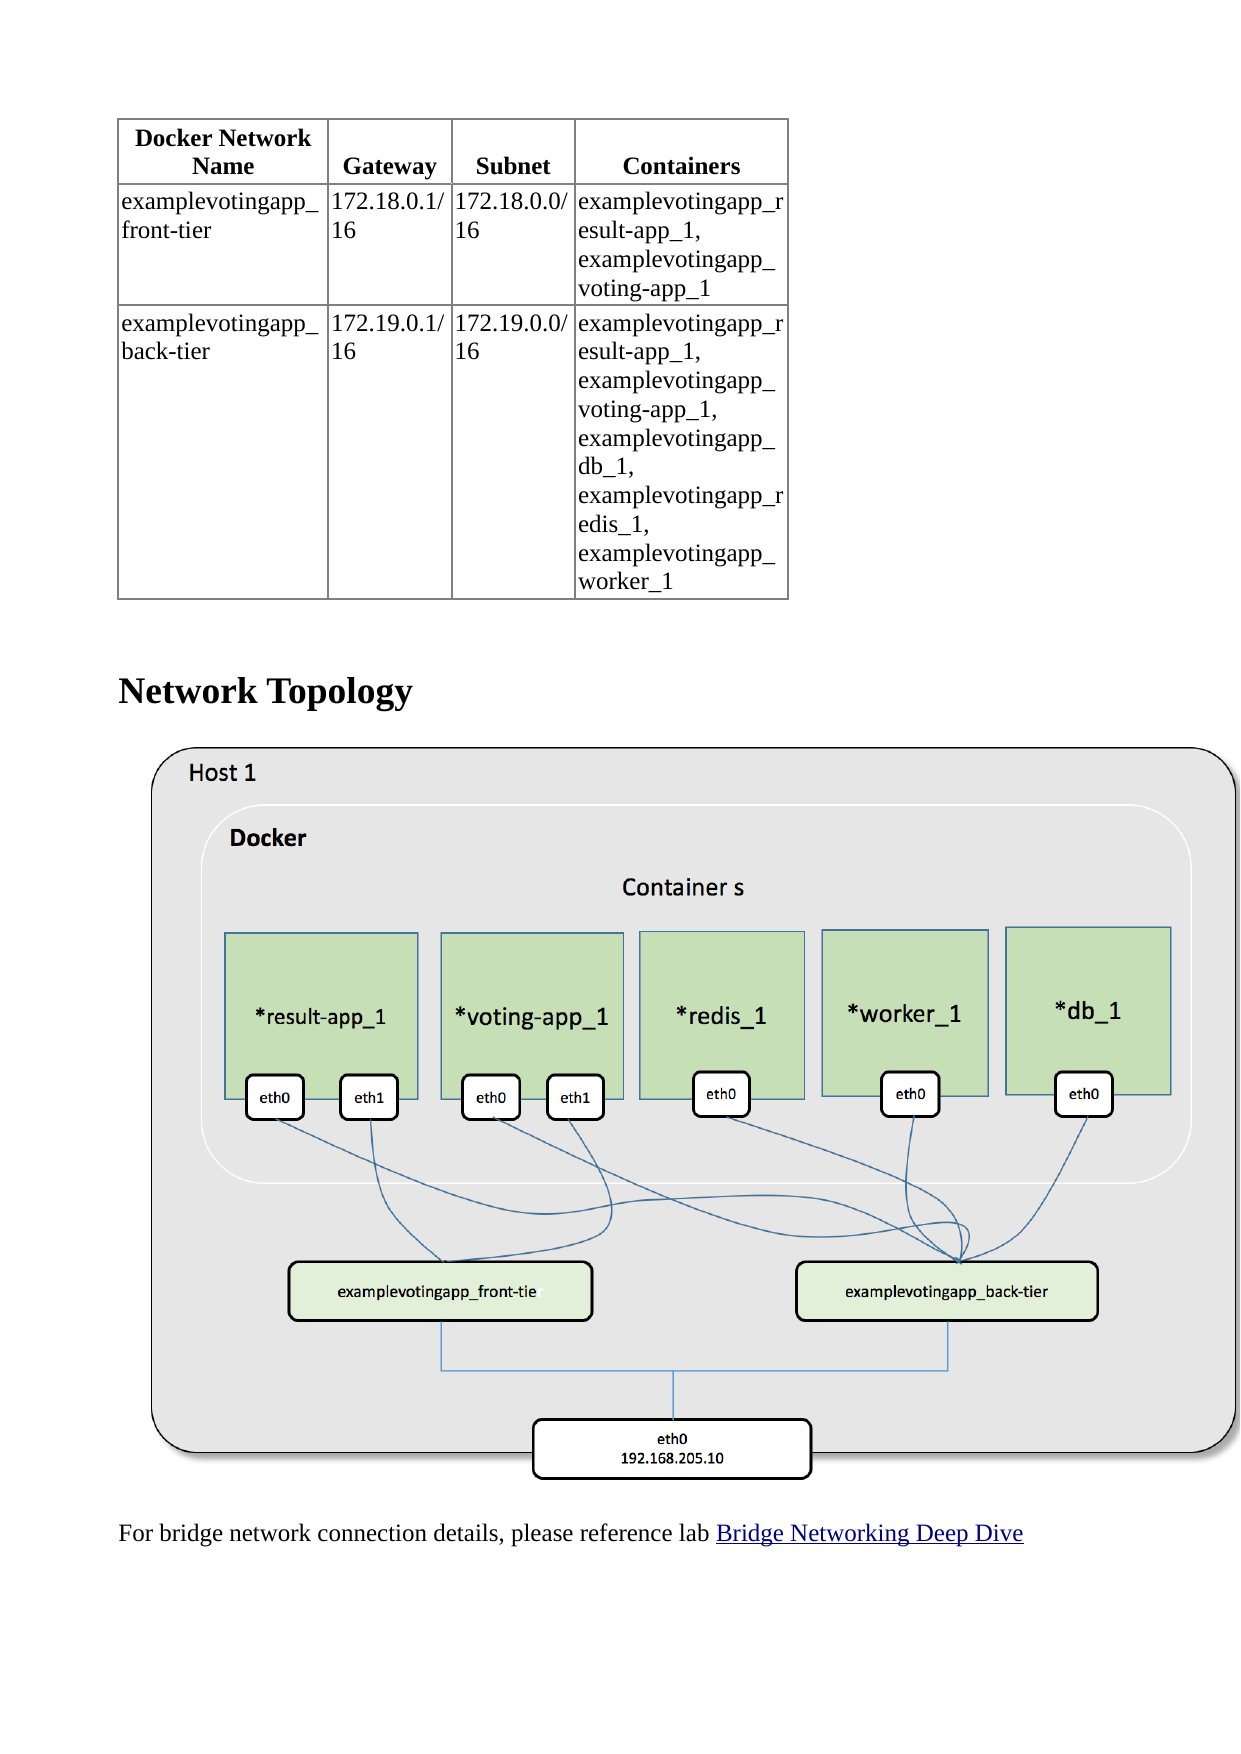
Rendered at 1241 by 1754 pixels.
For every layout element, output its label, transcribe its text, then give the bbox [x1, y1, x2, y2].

table_header Containers [576, 120, 787, 183]
text For bridge network connection details, please reference lab Bridge Networking Deep Dive [118, 1518, 1122, 1547]
picture [118, 723, 1241, 1494]
table_header Gateway [329, 120, 451, 183]
table_cell examplevotingapp_result-app_1, examplevotingapp_voting-app_1 [576, 185, 787, 304]
table_cell 172.18.0.1/16 [329, 185, 451, 304]
table_cell examplevotingapp_result-app_1, examplevotingapp_voting-app_1, examplevotingapp_db_1, examplevotingapp_redis_1, examplevotingapp_worker_1 [576, 306, 787, 598]
table_cell examplevotingapp_front-tier [119, 185, 327, 304]
table_cell 172.18.0.0/16 [453, 185, 574, 304]
table_cell 172.19.0.1/16 [329, 306, 451, 598]
table_cell 172.19.0.0/16 [453, 306, 574, 598]
table_header Subnet [453, 120, 574, 183]
subtitle Network Topology [118, 668, 1122, 711]
table_cell examplevotingapp_back-tier [119, 306, 327, 598]
table_header Docker Network Name [119, 120, 327, 183]
